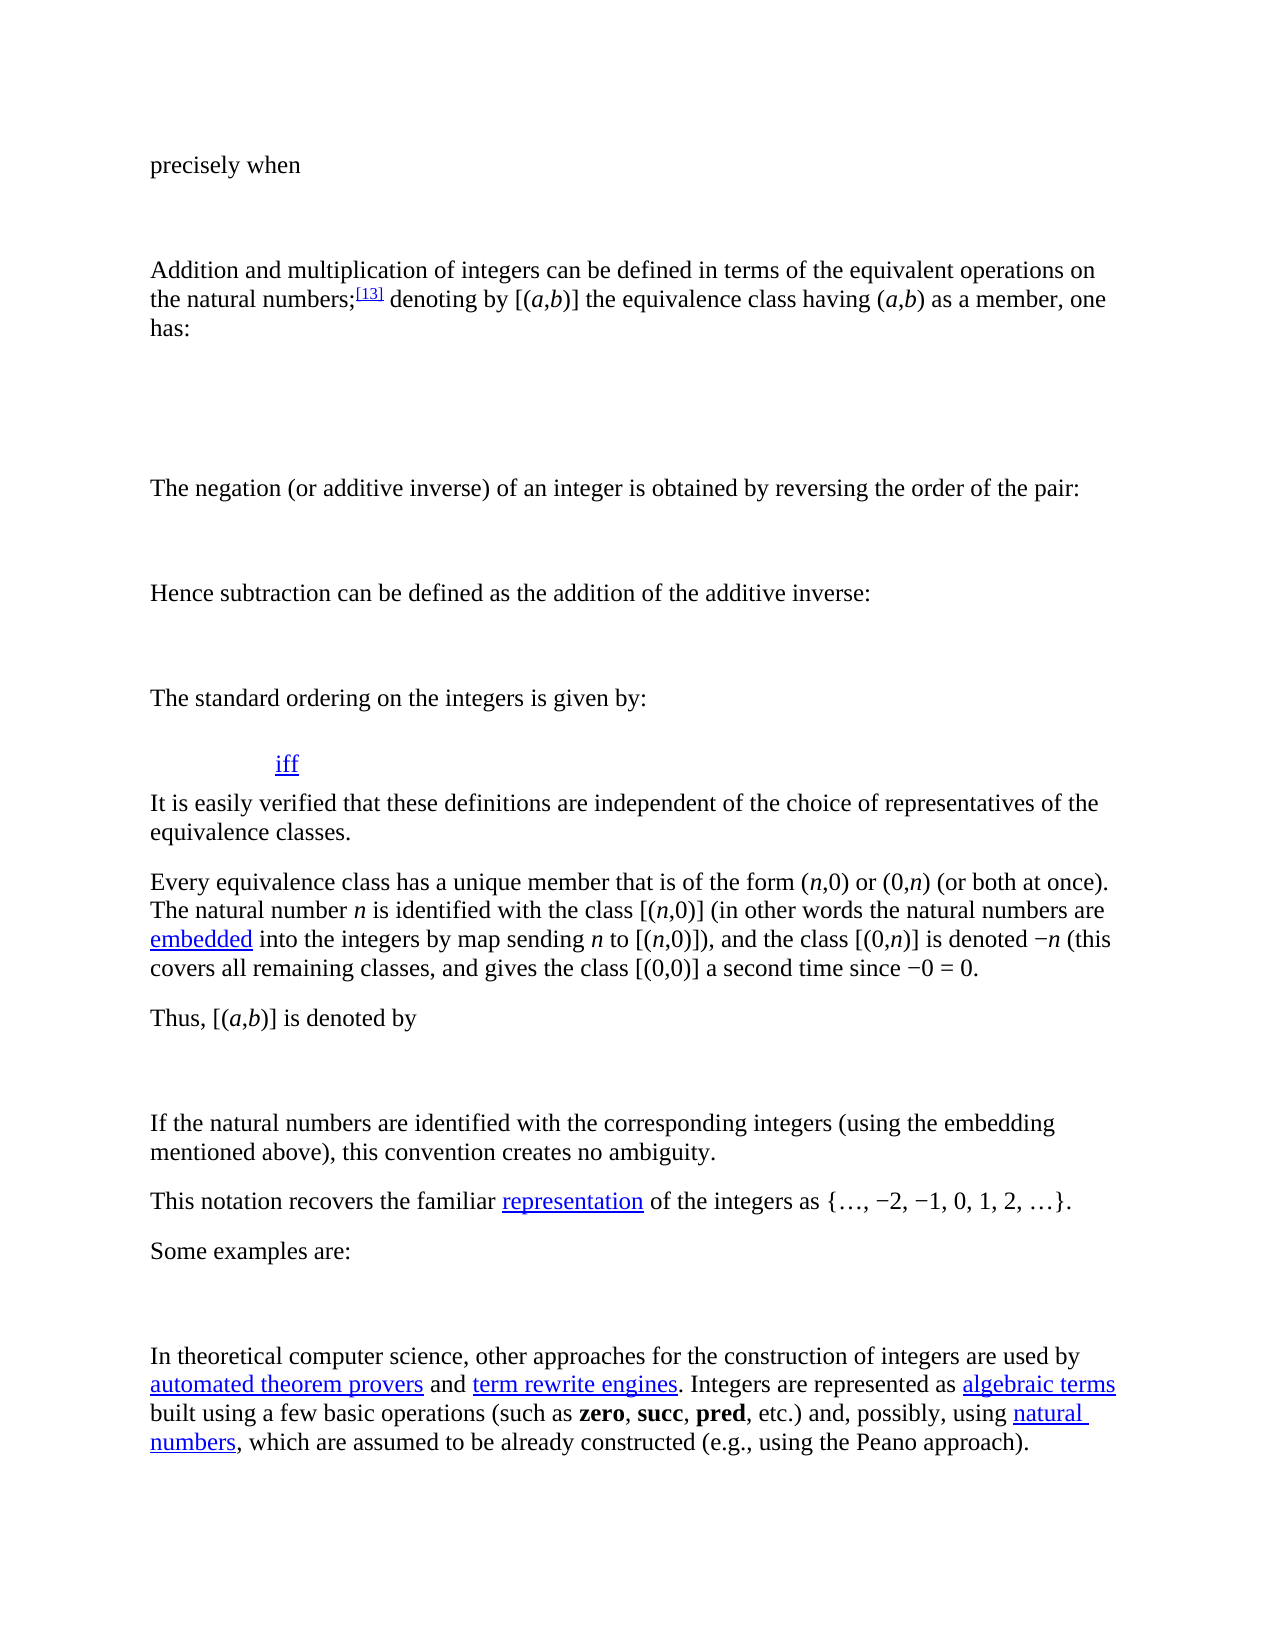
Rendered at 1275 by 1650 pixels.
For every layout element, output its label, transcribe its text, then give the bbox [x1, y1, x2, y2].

text − [ ( a , b ) ] := [ ( b , a ) ] . {\displaystyle -[(a,b)]:=[(b,a)].} [225, 512, 1125, 568]
text The negation (or additive inverse) of an integer is obtained by reversing the order of the pair: [150, 473, 1125, 502]
text { a − b , if a ≥ b − ( b − a ) , if a < b . {\displaystyle {\begin{cases}a-b,&{\mbox{if }}a\geq b\\-(b-a),&{\mbox{if }}a<b.\end{cases}}} [225, 1042, 1125, 1097]
text 0 = [ ( 0 , 0 ) ] = [ ( 1 , 1 ) ] = ⋯ = [ ( k , k ) ] 1 = [ ( 1 , 0 ) ] = [ ( 2 , 1 ) ] = ⋯ = [ ( k + 1 , k ) ] − 1 = [ ( 0 , 1 ) ] = [ ( 1 , 2 ) ] = ⋯ = [ ( k , k + 1 ) ] 2 = [ ( 2 , 0 ) ] = [ ( 3 , 1 ) ] = ⋯ = [ ( k + 2 , k ) ] − 2 = [ ( 0 , 2 ) ] = [ ( 1 , 3 ) ] = ⋯ = [ ( k , k + 2 ) ] . {\displaystyle {\begin{aligned}0&=[(0,0)]&=[(1,1)]&=\cdots &&=[(k,k)]\\1&=[(1,0)]&=[(2,1)]&=\cdots &&=[(k+1,k)]\\-1&=[(0,1)]&=[(1,2)]&=\cdots &&=[(k,k+1)]\\2&=[(2,0)]&=[(3,1)]&=\cdots &&=[(k+2,k)]\\-2&=[(0,2)]&=[(1,3)]&=\cdots &&=[(k,k+2)].\end{aligned}}} [225, 1275, 1125, 1330]
text The standard ordering on the integers is given by: [150, 683, 1125, 712]
text If the natural numbers are identified with the corresponding integers (using the embedding mentioned above), this convention creates no ambiguity. [150, 1108, 1125, 1165]
text [ ( a , b ) ] < [ ( c , d ) ] {\displaystyle [(a,b)]<[(c,d)]} iff a + d < b + c . {\displaystyle a+d<b+c.} [225, 723, 1125, 778]
text It is easily verified that these definitions are independent of the choice of representatives of the equivalence classes. [150, 788, 1125, 846]
text [ ( a , b ) ] ⋅ [ ( c , d ) ] := [ ( a c + b d , a d + b c ) ] . {\displaystyle [(a,b)]\cdot [(c,d)]:=[(ac+bd,ad+bc)].} [225, 407, 1125, 463]
text Addition and multiplication of integers can be defined in terms of the equivalent operations on the natural numbers;[13] denoting by [(a,b)] the equivalence class having (a,b) as a member, one has: [150, 255, 1125, 341]
text In theoretical computer science, other approaches for the construction of integers are used by automated theorem provers and term rewrite engines. Integers are represented as algebraic terms built using a few basic operations (such as zero, succ, pred, etc.) and, possibly, using natural numbers, which are assumed to be already constructed (e.g., using the Peano approach). [150, 1341, 1125, 1456]
text Some examples are: [150, 1236, 1125, 1264]
text Every equivalence class has a unique member that is of the form (n,0) or (0,n) (or both at once). The natural number n is identified with the class [(n,0)] (in other words the natural numbers are embedded into the integers by map sending n to [(n,0)]), and the class [(0,n)] is denoted −n (this covers all remaining classes, and gives the class [(0,0)] a second time since −0 = 0. [150, 867, 1125, 982]
text Hence subtraction can be defined as the addition of the additive inverse: [150, 578, 1125, 607]
text [ ( a , b ) ] + [ ( c , d ) ] := [ ( a + c , b + d ) ] . {\displaystyle [(a,b)]+[(c,d)]:=[(a+c,b+d)].} [225, 352, 1125, 407]
text Thus, [(a,b)] is denoted by [150, 1003, 1125, 1031]
text precisely when [150, 150, 1125, 179]
text [ ( a , b ) ] − [ ( c , d ) ] := [ ( a + d , b + c ) ] . {\displaystyle [(a,b)]-[(c,d)]:=[(a+d,b+c)].} [225, 617, 1125, 673]
text a + d = b + c . {\displaystyle a+d=b+c.} [225, 189, 1125, 245]
text This notation recovers the familiar representation of the integers as {…, −2, −1, 0, 1, 2, …}. [150, 1186, 1125, 1215]
